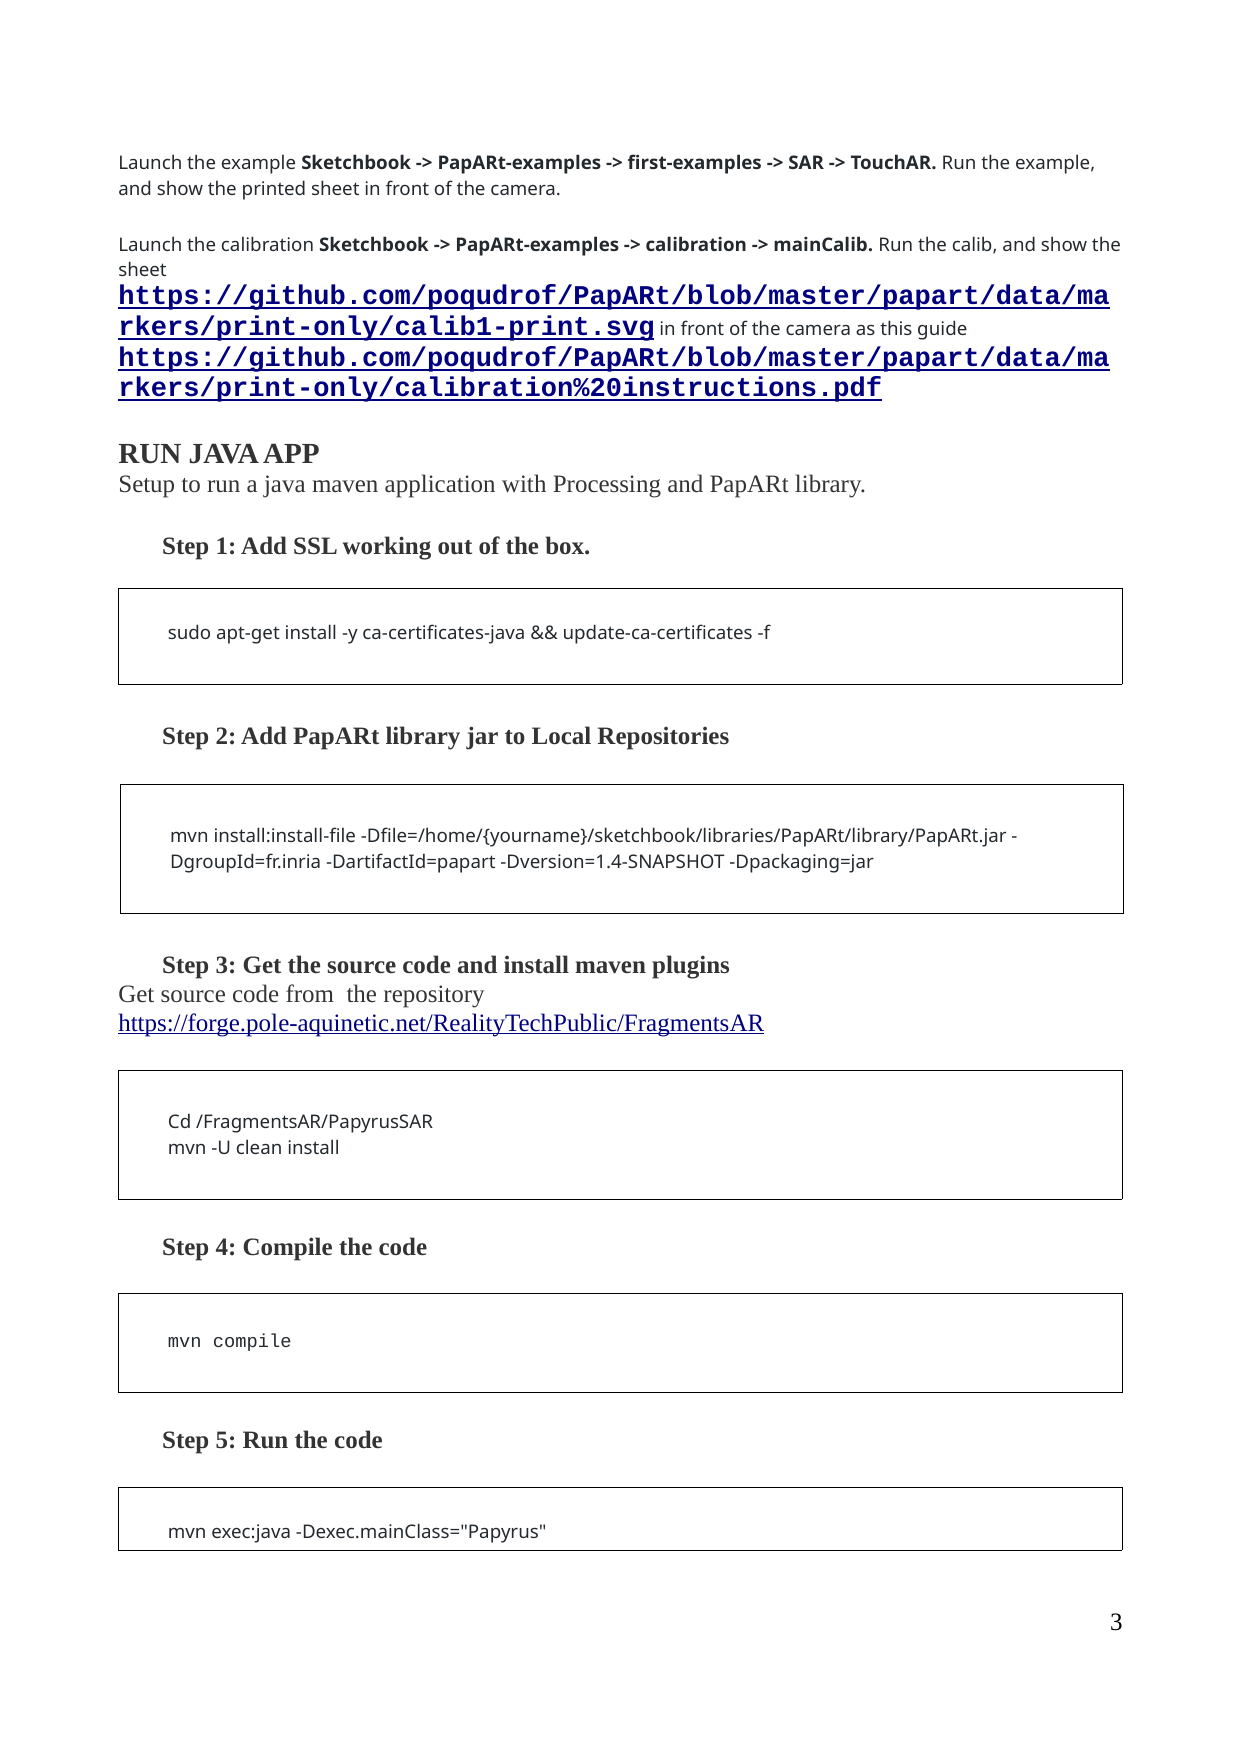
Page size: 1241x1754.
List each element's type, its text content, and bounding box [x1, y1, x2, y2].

table_header Cd /FragmentsAR/PapyrusSAR mvn -U clean install [119, 1071, 1122, 1198]
text Step 2: Add PapARt library jar to Local Repositories [118, 717, 1122, 750]
text Get source code from the repository https://forge.pole-aquinetic.net/RealityTechPublic/FragmentsAR [118, 979, 1122, 1037]
table_header mvn exec:java -Dexec.mainClass="Papyrus" [119, 1488, 1122, 1550]
text Launch the calibration Sketchbook -> PapARt-examples -> calibration -> mainCalib. Run the calib, and show the sheet https://github.com/poqudrof/PapARt/blob/master/papart/data/markers/print-only/calib1-print.svg in front of the camera as this guide https://github.com/poqudrof/PapARt/blob/master/papart/data/markers/print-only/calibration%20instructions.pdf [118, 231, 1122, 405]
text Launch the example Sketchbook -> PapARt-examples -> first-examples -> SAR -> TouchAR. Run the example, and show the printed sheet in front of the camera. [118, 149, 1122, 200]
table_header sudo apt-get install -y ca-certificates-java && update-ca-certificates -f [119, 589, 1122, 684]
text Step 1: Add SSL working out of the box. [118, 531, 1122, 560]
text Step 4: Compile the code [118, 1232, 1122, 1260]
table_header mvn compile [119, 1294, 1122, 1392]
text RUN JAVA APP [118, 436, 1122, 469]
table_header mvn install:install-file -Dfile=/home/{yourname}/sketchbook/libraries/PapARt/library/PapARt.jar -DgroupId=fr.inria -DartifactId=papart -Dversion=1.4-SNAPSHOT -Dpackaging=jar [121, 785, 1123, 913]
text Setup to run a java maven application with Processing and PapARt library. [118, 469, 1122, 498]
text Step 5: Run the code [118, 1425, 1122, 1454]
text Step 3: Get the source code and install maven plugins [118, 946, 1122, 979]
